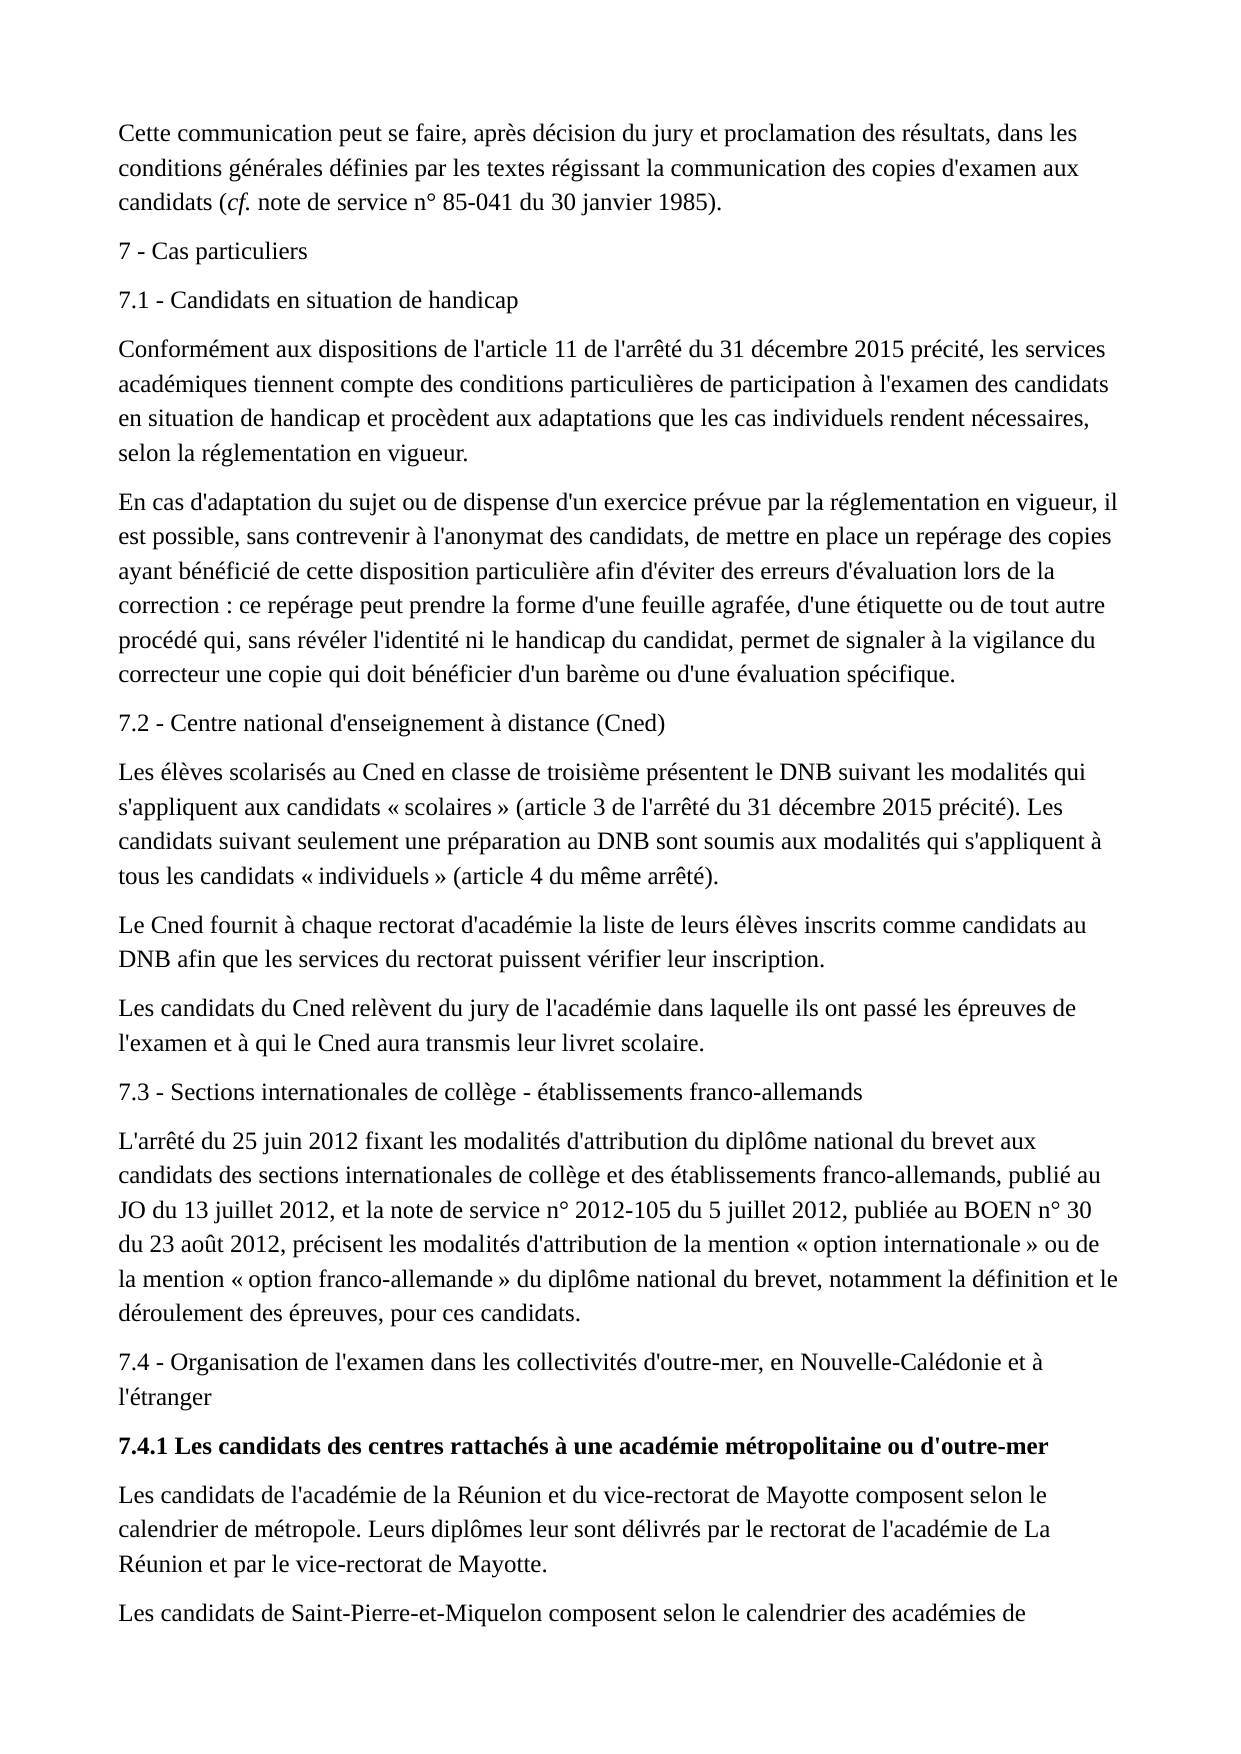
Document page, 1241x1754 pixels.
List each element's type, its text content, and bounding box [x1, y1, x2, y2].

text En cas d'adaptation du sujet ou de dispense d'un exercice prévue par la réglementation en vigueur, il est possible, sans contrevenir à l'anonymat des candidats, de mettre en place un repérage des copies ayant bénéficié de cette disposition particulière afin d'éviter des erreurs d'évaluation lors de la correction : ce repérage peut prendre la forme d'une feuille agrafée, d'une étiquette ou de tout autre procédé qui, sans révéler l'identité ni le handicap du candidat, permet de signaler à la vigilance du correcteur une copie qui doit bénéficier d'un barème ou d'une évaluation spécifique. [118, 487, 1122, 688]
text 7.4 - Organisation de l'examen dans les collectivités d'outre-mer, en Nouvelle-Calédonie et à l'étranger [118, 1347, 1122, 1411]
text 7.4.1 Les candidats des centres rattachés à une académie métropolitaine ou d'outre-mer [118, 1431, 1122, 1460]
text Les candidats de l'académie de la Réunion et du vice-rectorat de Mayotte composent selon le calendrier de métropole. Leurs diplômes leur sont délivrés par le rectorat de l'académie de La Réunion et par le vice-rectorat de Mayotte. [118, 1480, 1122, 1578]
text Cette communication peut se faire, après décision du jury et proclamation des résultats, dans les conditions générales définies par les textes régissant la communication des copies d'examen aux candidats (cf. note de service n° 85-041 du 30 janvier 1985). [118, 118, 1122, 216]
text Le Cned fournit à chaque rectorat d'académie la liste de leurs élèves inscrits comme candidats au DNB afin que les services du rectorat puissent vérifier leur inscription. [118, 910, 1122, 973]
text Les candidats de Saint-Pierre-et-Miquelon composent selon le calendrier des académies de [118, 1598, 1122, 1627]
text 7.1 - Candidats en situation de handicap [118, 285, 1122, 314]
text Les candidats du Cned relèvent du jury de l'académie dans laquelle ils ont passé les épreuves de l'examen et à qui le Cned aura transmis leur livret scolaire. [118, 993, 1122, 1057]
text 7.2 - Centre national d'enseignement à distance (Cned) [118, 708, 1122, 737]
text L'arrêté du 25 juin 2012 fixant les modalités d'attribution du diplôme national du brevet aux candidats des sections internationales de collège et des établissements franco-allemands, publié au JO du 13 juillet 2012, et la note de service n° 2012-105 du 5 juillet 2012, publiée au BOEN n° 30 du 23 août 2012, précisent les modalités d'attribution de la mention « option internationale » ou de la mention « option franco-allemande » du diplôme national du brevet, notamment la définition et le déroulement des épreuves, pour ces candidats. [118, 1126, 1122, 1327]
text Conformément aux dispositions de l'article 11 de l'arrêté du 31 décembre 2015 précité, les services académiques tiennent compte des conditions particulières de participation à l'examen des candidats en situation de handicap et procèdent aux adaptations que les cas individuels rendent nécessaires, selon la réglementation en vigueur. [118, 334, 1122, 466]
text Les élèves scolarisés au Cned en classe de troisième présentent le DNB suivant les modalités qui s'appliquent aux candidats « scolaires » (article 3 de l'arrêté du 31 décembre 2015 précité). Les candidats suivant seulement une préparation au DNB sont soumis aux modalités qui s'appliquent à tous les candidats « individuels » (article 4 du même arrêté). [118, 757, 1122, 889]
text 7 - Cas particuliers [118, 236, 1122, 265]
text 7.3 - Sections internationales de collège - établissements franco-allemands [118, 1077, 1122, 1106]
